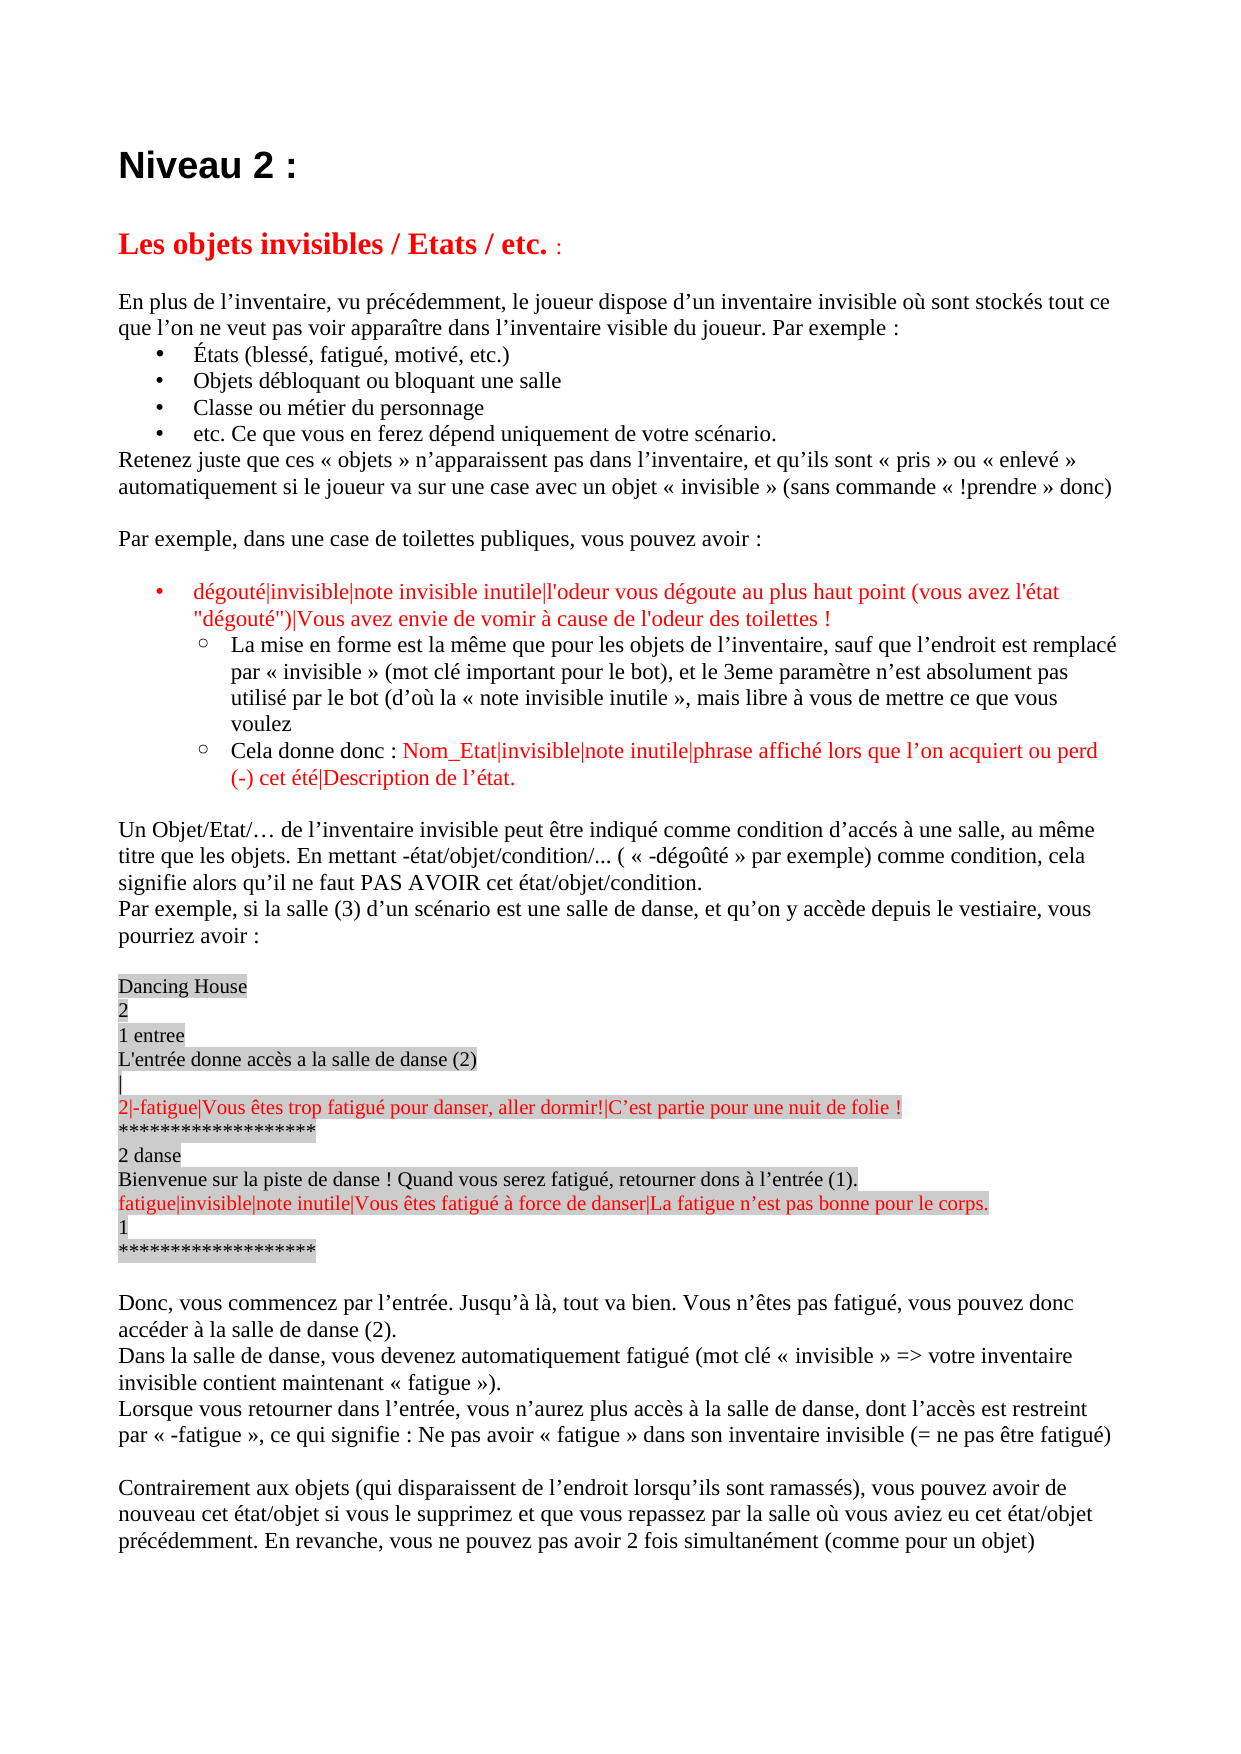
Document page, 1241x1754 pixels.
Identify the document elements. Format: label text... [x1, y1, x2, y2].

text Bienvenue sur la piste de danse ! Quand vous serez fatigué, retourner dons à l’entrée (1). [118, 1167, 1122, 1191]
list Cela donne donc : Nom_Etat|invisible|note inutile|phrase affiché lors que l’on acquiert ou perd (-) cet été|Description de l’état. [193, 737, 1122, 790]
text 2|-fatigue|Vous êtes trop fatigué pour danser, aller dormir!|C’est partie pour une nuit de folie ! [118, 1095, 1122, 1119]
text Par exemple, si la salle (3) d’un scénario est une salle de danse, et qu’on y accède depuis le vestiaire, vous pourriez avoir : [118, 895, 1122, 948]
text Par exemple, dans une case de toilettes publiques, vous pouvez avoir : [118, 526, 1122, 552]
list La mise en forme est la même que pour les objets de l’inventaire, sauf que l’endroit est remplacé par « invisible » (mot clé important pour le bot), et le 3eme paramètre n’est absolument pas utilisé par le bot (d’où la « note invisible inutile », mais libre à vous de mettre ce que vous voulez [193, 631, 1122, 737]
list États (blessé, fatigué, motivé, etc.) [156, 341, 1122, 367]
list etc. Ce que vous en ferez dépend uniquement de votre scénario. [156, 420, 1122, 446]
text Retenez juste que ces « objets » n’apparaissent pas dans l’inventaire, et qu’ils sont « pris » ou « enlevé » automatiquement si le joueur va sur une case avec un objet « invisible » (sans commande « !prendre » donc) [118, 446, 1122, 499]
list Classe ou métier du personnage [156, 394, 1122, 420]
text Dans la salle de danse, vous devenez automatiquement fatigué (mot clé « invisible » => votre inventaire invisible contient maintenant « fatigue »). [118, 1342, 1122, 1395]
subtitle Niveau 2 : [118, 143, 1122, 187]
list dégouté|invisible|note invisible inutile|l'odeur vous dégoute au plus haut point (vous avez l'état "dégouté")|Vous avez envie de vomir à cause de l'odeur des toilettes ! [156, 578, 1122, 631]
text Contrairement aux objets (qui disparaissent de l’endroit lorsqu’ils sont ramassés), vous pouvez avoir de nouveau cet état/objet si vous le supprimez et que vous repassez par la salle où vous aviez eu cet état/objet précédemment. En revanche, vous ne pouvez pas avoir 2 fois simultanément (comme pour un objet) [118, 1474, 1122, 1553]
text fatigue|invisible|note inutile|Vous êtes fatigué à force de danser|La fatigue n’est pas bonne pour le corps. [118, 1191, 1122, 1215]
text 1 entree [118, 1022, 1122, 1047]
text Donc, vous commencez par l’entrée. Jusqu’à là, tout va bien. Vous n’êtes pas fatigué, vous pouvez donc accéder à la salle de danse (2). [118, 1289, 1122, 1342]
text En plus de l’inventaire, vu précédemment, le joueur dispose d’un inventaire invisible où sont stockés tout ce que l’on ne veut pas voir apparaître dans l’inventaire visible du joueur. Par exemple : [118, 288, 1122, 341]
text Dancing House [118, 974, 1122, 998]
text Les objets invisibles / Etats / etc. : [118, 226, 1122, 262]
text ******************* [118, 1239, 1122, 1263]
text Lorsque vous retourner dans l’entrée, vous n’aurez plus accès à la salle de danse, dont l’accès est restreint par « -fatigue », ce qui signifie : Ne pas avoir « fatigue » dans son inventaire invisible (= ne pas être fatigué) [118, 1395, 1122, 1448]
text L'entrée donne accès a la salle de danse (2) [118, 1047, 1122, 1071]
text 1 [118, 1215, 1122, 1239]
text Un Objet/Etat/… de l’inventaire invisible peut être indiqué comme condition d’accés à une salle, au même titre que les objets. En mettant -état/objet/condition/... ( « -dégoûté » par exemple) comme condition, cela signifie alors qu’il ne faut PAS AVOIR cet état/objet/condition. [118, 816, 1122, 895]
text 2 [118, 998, 1122, 1022]
text 2 danse [118, 1143, 1122, 1167]
list Objets débloquant ou bloquant une salle [156, 367, 1122, 394]
text | [118, 1071, 1122, 1095]
text ******************* [118, 1119, 1122, 1143]
